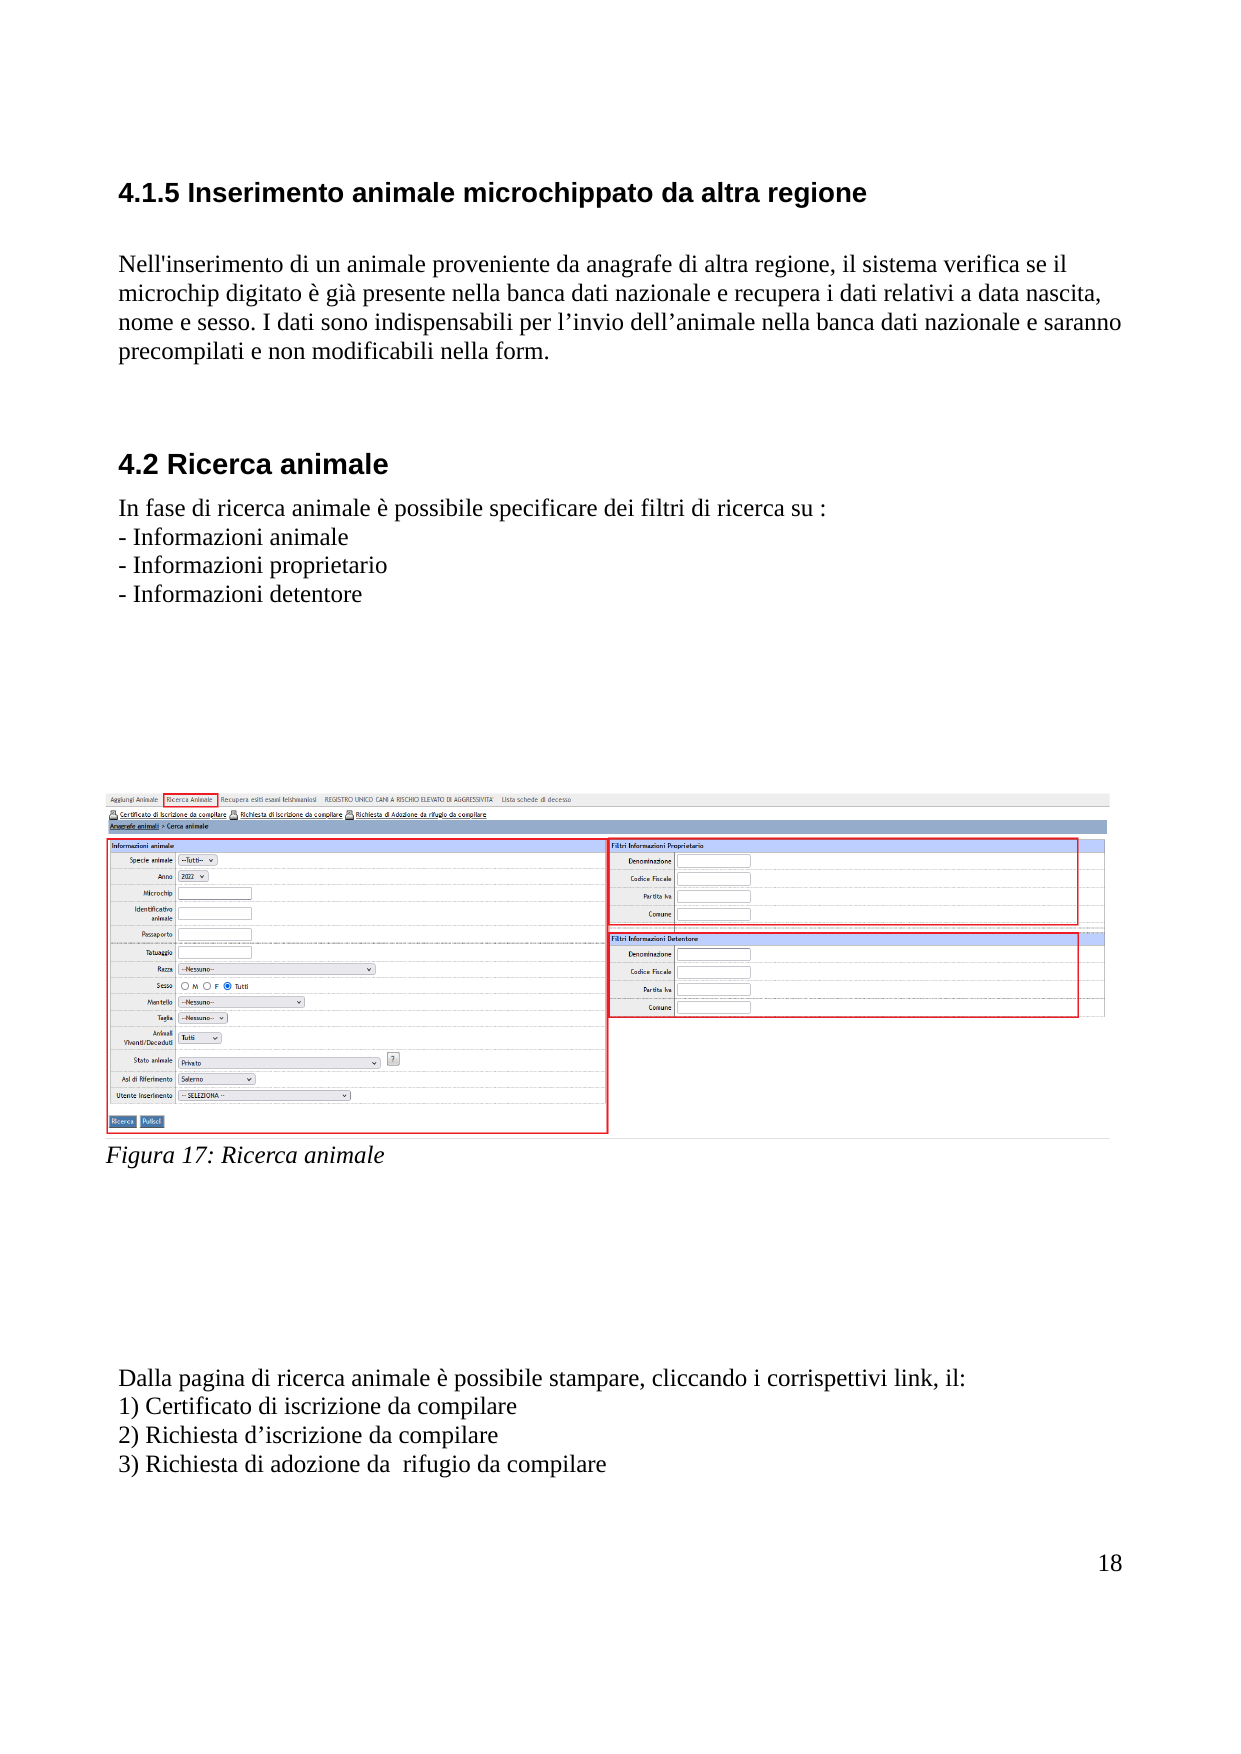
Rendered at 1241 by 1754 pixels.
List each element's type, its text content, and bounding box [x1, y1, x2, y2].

text In fase di ricerca animale è possibile specificare dei filtri di ricerca su : [118, 493, 1122, 522]
subtitle 4.1.5 Inserimento animale microchippato da altra regione [118, 176, 1122, 208]
text 1) Certificato di iscrizione da compilare [118, 1391, 1122, 1420]
picture [105, 789, 1110, 1141]
text Nell'inserimento di un animale proveniente da anagrafe di altra regione, il sistema verifica se il microchip digitato è già presente nella banca dati nazionale e recupera i dati relativi a data nascita, nome e sesso. I dati sono indispensabili per l’invio dell’animale nella banca dati nazionale e saranno precompilati e non modificabili nella form. [118, 249, 1122, 364]
subtitle 4.2 Ricerca animale [118, 447, 1122, 481]
text 2) Richiesta d’iscrizione da compilare [118, 1420, 1122, 1449]
text 3) Richiesta di adozione da rifugio da compilare [118, 1449, 1122, 1478]
text Dalla pagina di ricerca animale è possibile stampare, cliccando i corrispettivi link, il: [118, 1363, 1122, 1391]
text - Informazioni animale [118, 522, 1122, 551]
text Figura 17: Ricerca animale [106, 1141, 1109, 1169]
text - Informazioni proprietario [118, 551, 1122, 579]
text - Informazioni detentore [118, 579, 1122, 608]
